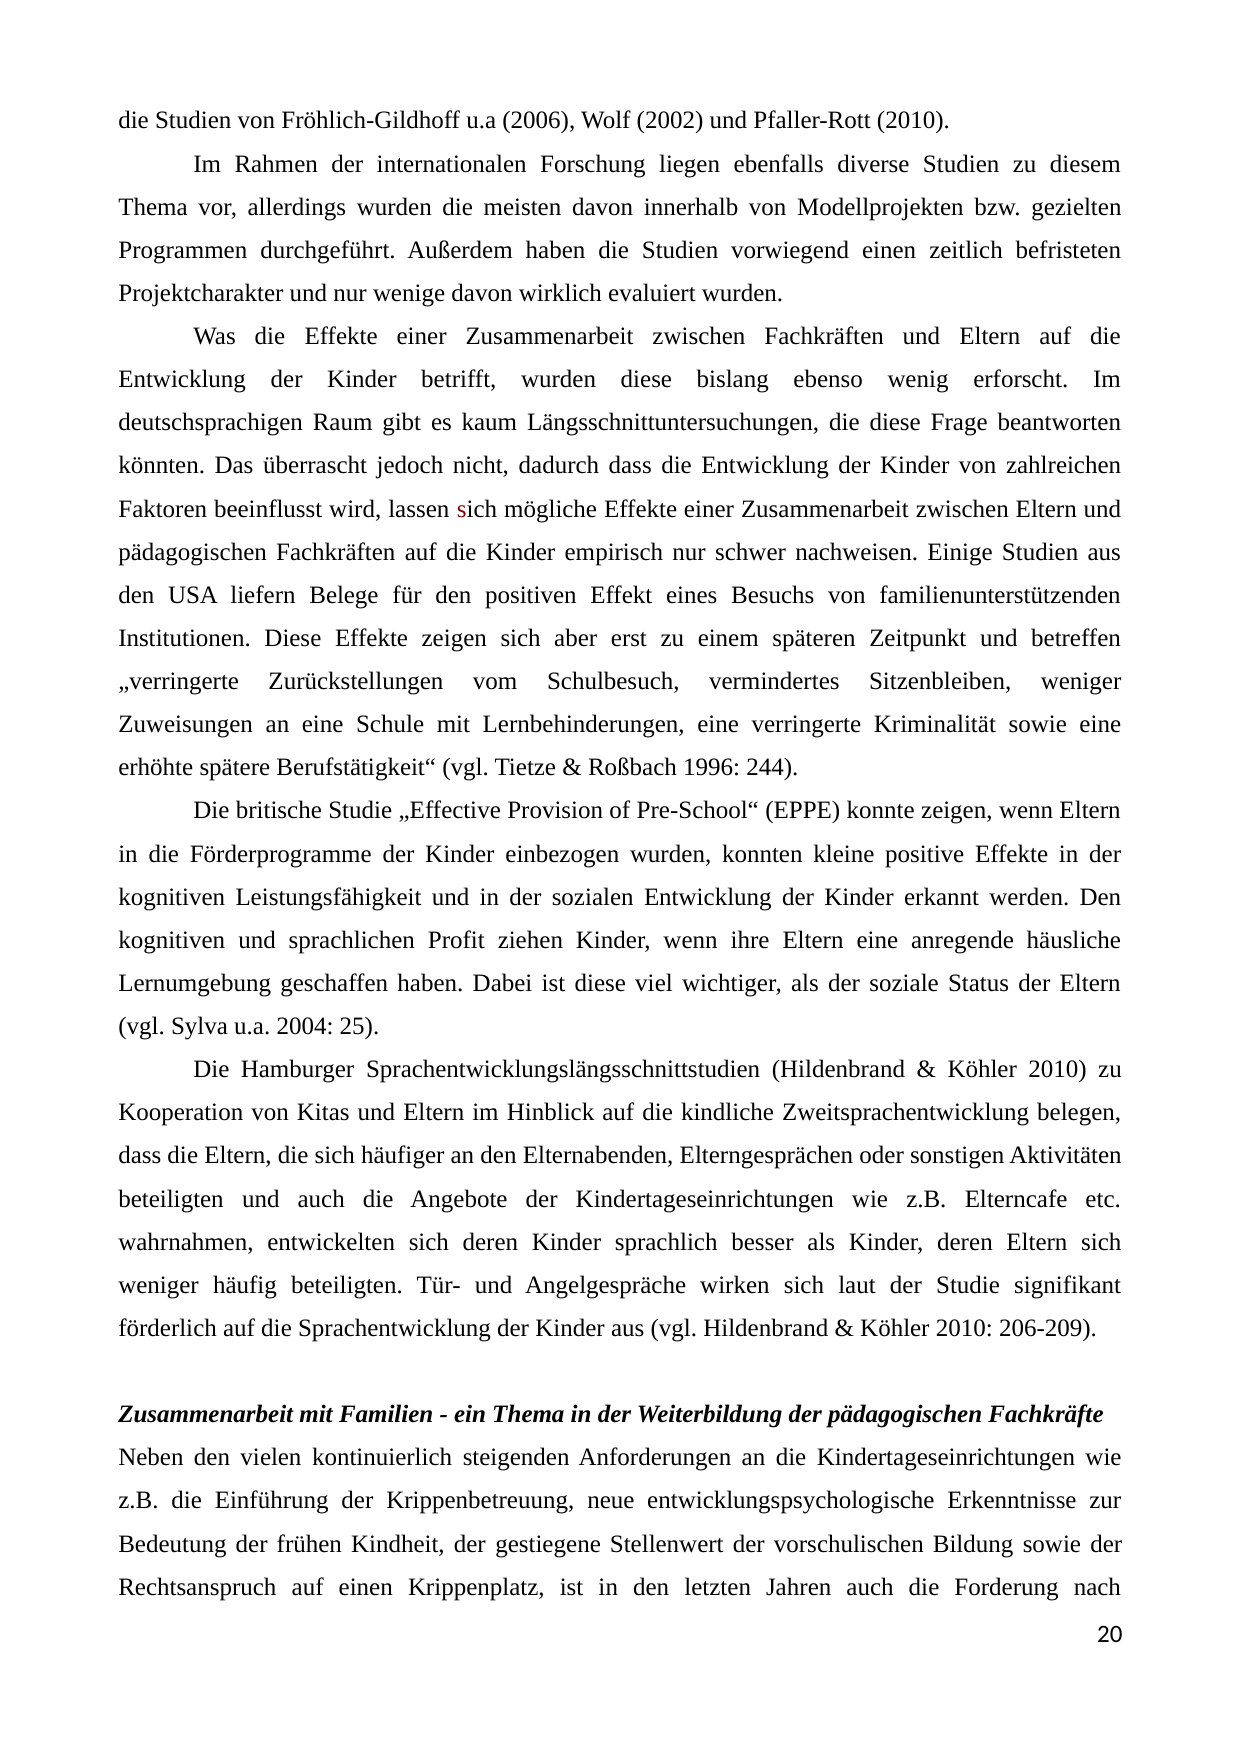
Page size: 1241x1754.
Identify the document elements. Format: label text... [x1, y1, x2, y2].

text Was die Effekte einer Zusammenarbeit zwischen Fachkräften und Eltern auf die Entwicklung der Kinder betrifft, wurden diese bislang ebenso wenig erforscht. Im deutschsprachigen Raum gibt es kaum Längsschnittuntersuchungen, die diese Frage beantworten könnten. Das überrascht jedoch nicht, dadurch dass die Entwicklung der Kinder von zahlreichen Faktoren beeinflusst wird, lassen sich mögliche Effekte einer Zusammenarbeit zwischen Eltern und pädagogischen Fachkräften auf die Kinder empirisch nur schwer nachweisen. Einige Studien aus den USA liefern Belege für den positiven Effekt eines Besuchs von familienunterstützenden Institutionen. Diese Effekte zeigen sich aber erst zu einem späteren Zeitpunkt und betreffen „verringerte Zurückstellungen vom Schulbesuch, vermindertes Sitzenbleiben, weniger Zuweisungen an eine Schule mit Lernbehinderungen, eine verringerte Kriminalität sowie eine erhöhte spätere Berufstätigkeit“ (vgl. Tietze & Roßbach 1996: 244). [118, 321, 1122, 781]
text Zusammenarbeit mit Familien - ein Thema in der Weiterbildung der pädagogischen Fachkräfte [118, 1399, 1122, 1428]
text Im Rahmen der internationalen Forschung liegen ebenfalls diverse Studien zu diesem Thema vor, allerdings wurden die meisten davon innerhalb von Modellprojekten bzw. gezielten Programmen durchgeführt. Außerdem haben die Studien vorwiegend einen zeitlich befristeten Projektcharakter und nur wenige davon wirklich evaluiert wurden. [118, 149, 1122, 307]
text die Studien von Fröhlich-Gildhoff u.a (2006), Wolf (2002) und Pfaller-Rott (2010). [118, 106, 1122, 134]
text Neben den vielen kontinuierlich steigenden Anforderungen an die Kindertageseinrichtungen wie z.B. die Einführung der Krippenbetreuung, neue entwicklungspsychologische Erkenntnisse zur Bedeutung der frühen Kindheit, der gestiegene Stellenwert der vorschulischen Bildung sowie der Rechtsanspruch auf einen Krippenplatz, ist in den letzten Jahren auch die Forderung nach [118, 1442, 1122, 1601]
text Die britische Studie „Effective Provision of Pre-School“ (EPPE) konnte zeigen, wenn Eltern in die Förderprogramme der Kinder einbezogen wurden, konnten kleine positive Effekte in der kognitiven Leistungsfähigkeit und in der sozialen Entwicklung der Kinder erkannt werden. Den kognitiven und sprachlichen Profit ziehen Kinder, wenn ihre Eltern eine anregende häusliche Lernumgebung geschaffen haben. Dabei ist diese viel wichtiger, als der soziale Status der Eltern (vgl. Sylva u.a. 2004: 25). [81, 796, 1122, 1040]
text Die Hamburger Sprachentwicklungslängsschnittstudien (Hildenbrand & Köhler 2010) zu Kooperation von Kitas und Eltern im Hinblick auf die kindliche Zweitsprachentwicklung belegen, dass die Eltern, die sich häufiger an den Elternabenden, Elterngesprächen oder sonstigen Aktivitäten beteiligten und auch die Angebote der Kindertageseinrichtungen wie z.B. Elterncafe etc. wahrnahmen, entwickelten sich deren Kinder sprachlich besser als Kinder, deren Eltern sich weniger häufig beteiligten. Tür- und Angelgespräche wirken sich laut der Studie signifikant förderlich auf die Sprachentwicklung der Kinder aus (vgl. Hildenbrand & Köhler 2010: 206-209). [118, 1054, 1122, 1342]
